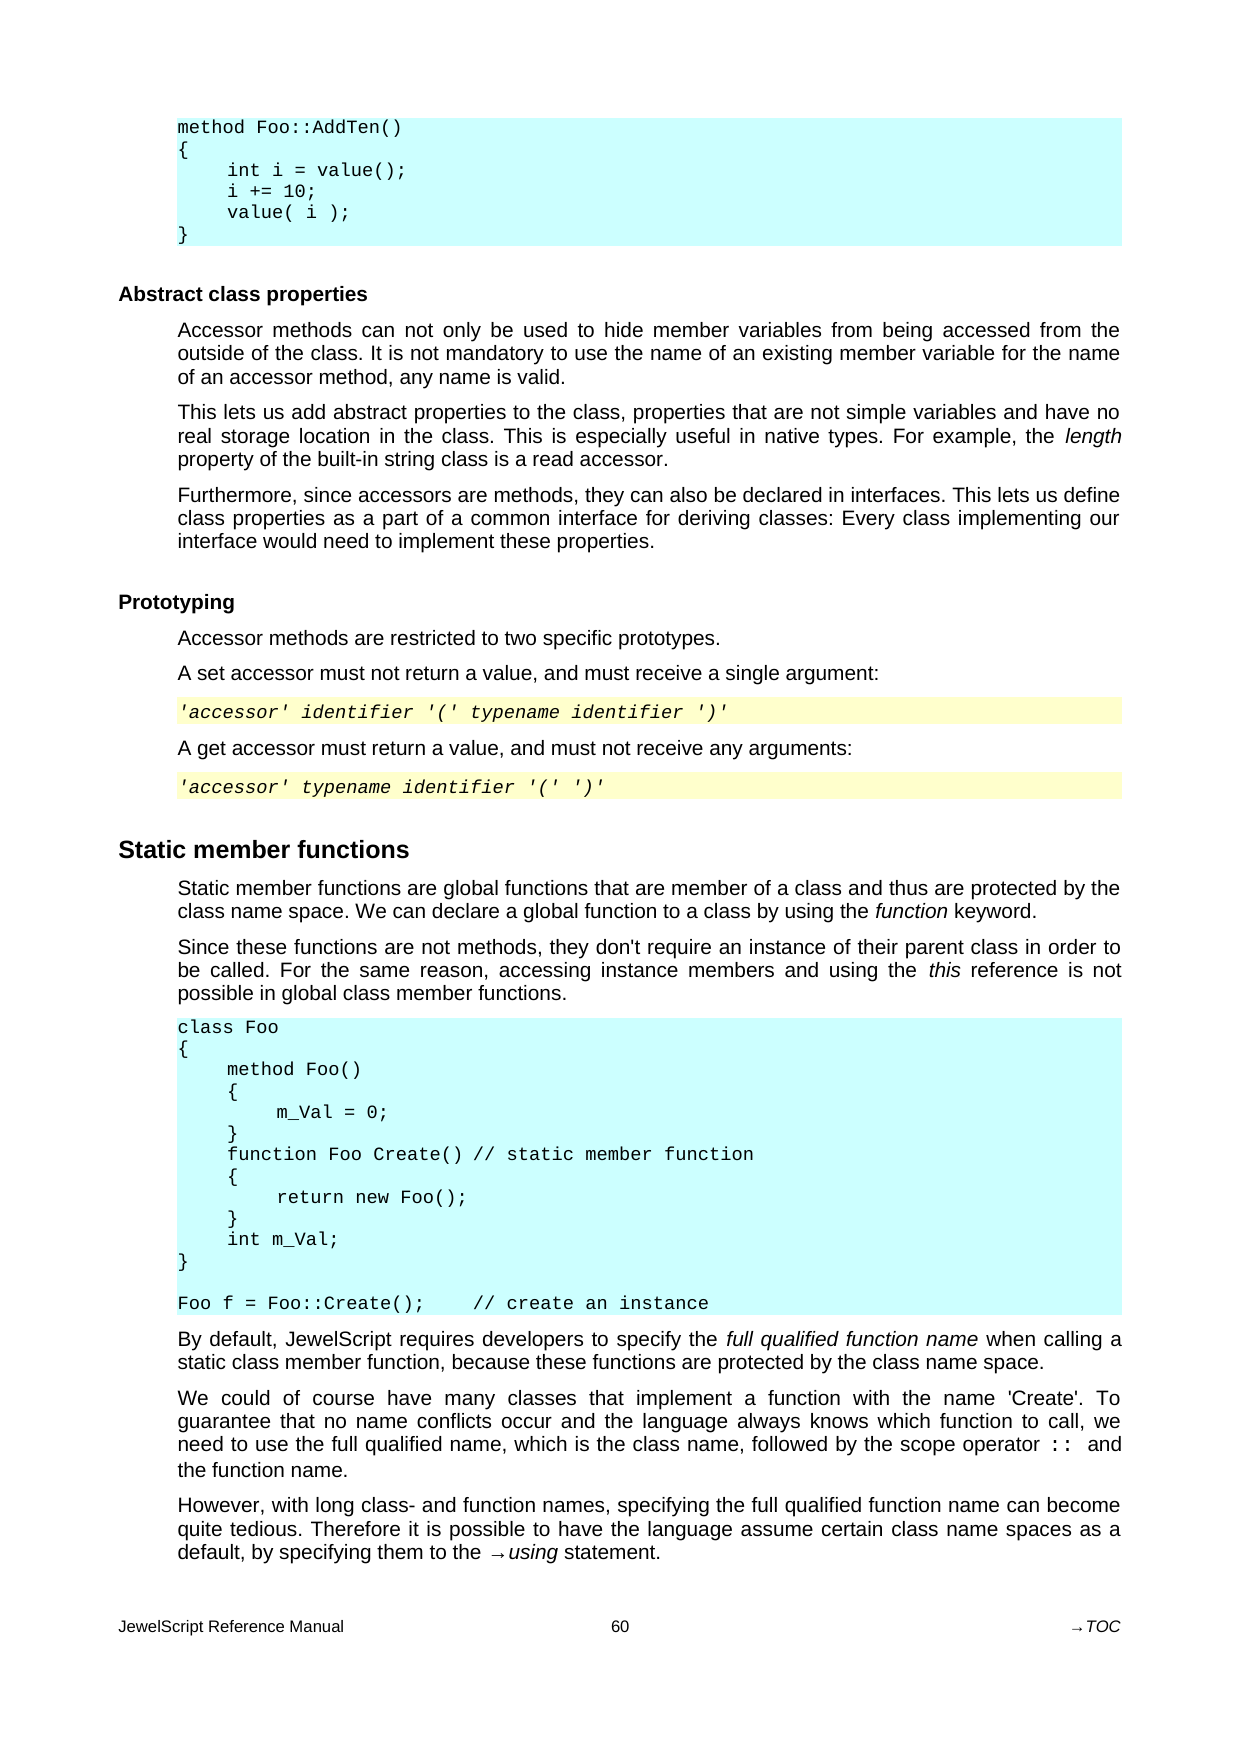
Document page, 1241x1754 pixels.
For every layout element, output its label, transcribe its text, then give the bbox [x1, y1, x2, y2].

subtitle Abstract class properties [118, 283, 1122, 306]
text class Foo { method Foo() { m_Val = 0; } function Foo Create() // static member function { return new Foo(); } int m_Val; } Foo f = Foo::Create(); // create an instance [177, 1018, 1122, 1315]
text We could of course have many classes that implement a function with the name 'Create'. To guarantee that no name conflicts occur and the language always knows which function to call, we need to use the full qualified name, which is the class name, followed by the scope operator :: and the function name. [177, 1387, 1122, 1481]
text A get accessor must return a value, and must not receive any arguments: [177, 736, 1122, 760]
subtitle Static member functions [118, 836, 1122, 864]
text However, with long class- and function names, specifying the full qualified function name can become quite tedious. Therefore it is possible to have the language assume certain class name spaces as a default, by specifying them to the →using statement. [177, 1494, 1122, 1563]
text method Foo::AddTen() { int i = value(); i += 10; value( i ); } [177, 118, 1122, 246]
text Since these functions are not methods, they don't require an instance of their parent class in order to be called. For the same reason, accessing instance members and using the this reference is not possible in global class member functions. [177, 936, 1122, 1005]
text Accessor methods can not only be used to hide member variables from being accessed from the outside of the class. It is not mandatory to use the name of an existing member variable for the name of an accessor method, any name is valid. [177, 319, 1122, 388]
text 'accessor' typename identifier '(' ')' [177, 772, 1122, 799]
text Accessor methods are restricted to two specific prototypes. [177, 626, 1122, 649]
text By default, JewelScript requires developers to specify the full qualified function name when calling a static class member function, because these functions are protected by the class name space. [177, 1328, 1122, 1374]
subtitle Prototyping [118, 590, 1122, 613]
text This lets us add abstract properties to the class, properties that are not simple variables and have no real storage location in the class. This is especially useful in native types. For example, the length property of the built-in string class is a read accessor. [177, 401, 1122, 471]
text Static member functions are global functions that are member of a class and thus are protected by the class name space. We can declare a global function to a class by using the function keyword. [177, 877, 1122, 923]
text A set accessor must not return a value, and must receive a single argument: [177, 662, 1122, 685]
text Furthermore, since accessors are methods, they can also be declared in interfaces. This lets us define class properties as a part of a common interface for deriving classes: Every class implementing our interface would need to implement these properties. [177, 483, 1122, 553]
text 'accessor' identifier '(' typename identifier ')' [177, 697, 1122, 724]
